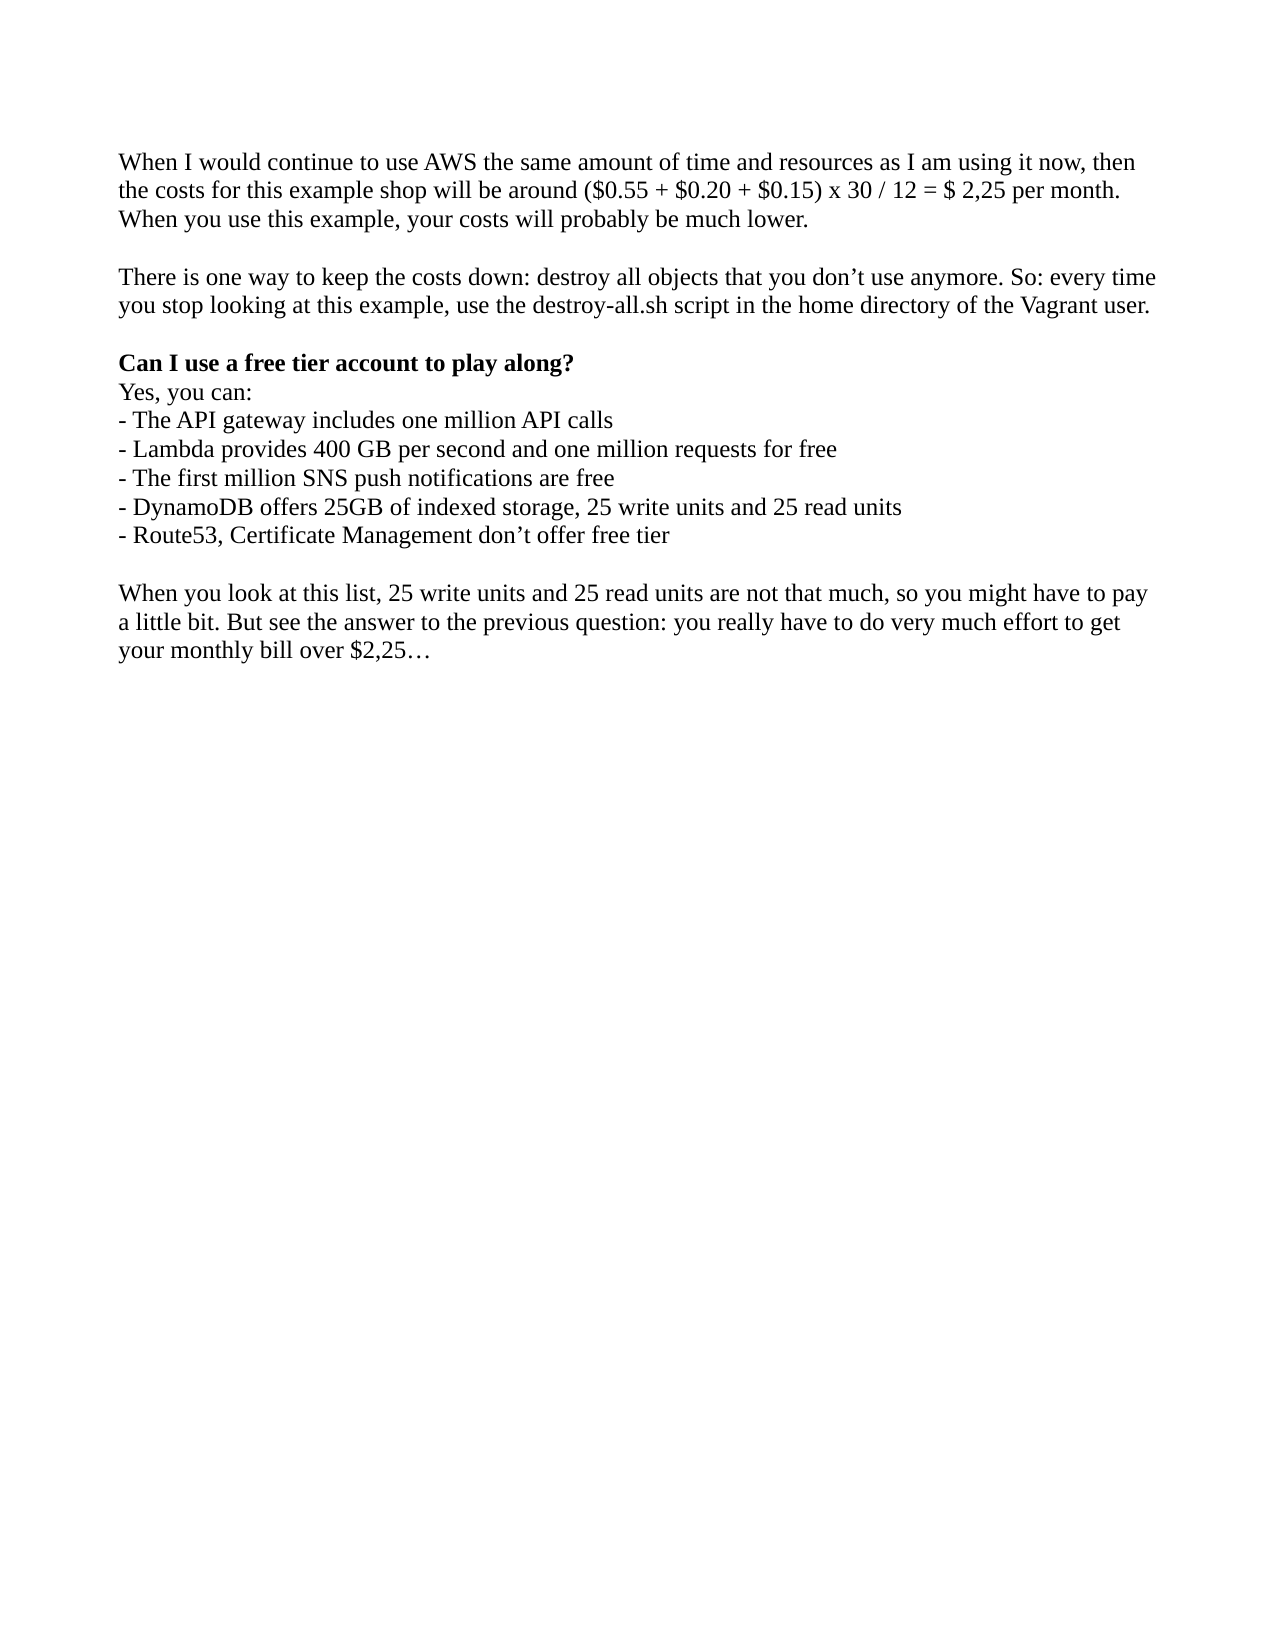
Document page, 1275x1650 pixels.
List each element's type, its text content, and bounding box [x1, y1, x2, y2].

text Can I use a free tier account to play along? [118, 348, 1157, 377]
text When you look at this list, 25 write units and 25 read units are not that much, so you might have to pay a little bit. But see the answer to the previous question: you really have to do very much effort to get your monthly bill over $2,25… [118, 578, 1157, 664]
text When I would continue to use AWS the same amount of time and resources as I am using it now, then the costs for this example shop will be around ($0.55 + $0.20 + $0.15) x 30 / 12 = $ 2,25 per month. When you use this example, your costs will probably be much lower. [118, 147, 1157, 233]
text - DynamoDB offers 25GB of indexed storage, 25 write units and 25 read units [118, 492, 1157, 521]
text - Lambda provides 400 GB per second and one million requests for free [118, 434, 1157, 463]
text - The first million SNS push notifications are free [118, 463, 1157, 492]
text Yes, you can: [118, 377, 1157, 406]
text - Route53, Certificate Management don’t offer free tier [118, 521, 1157, 549]
text - The API gateway includes one million API calls [118, 406, 1157, 434]
text There is one way to keep the costs down: destroy all objects that you don’t use anymore. So: every time you stop looking at this example, use the destroy-all.sh script in the home directory of the Vagrant user. [118, 262, 1157, 319]
